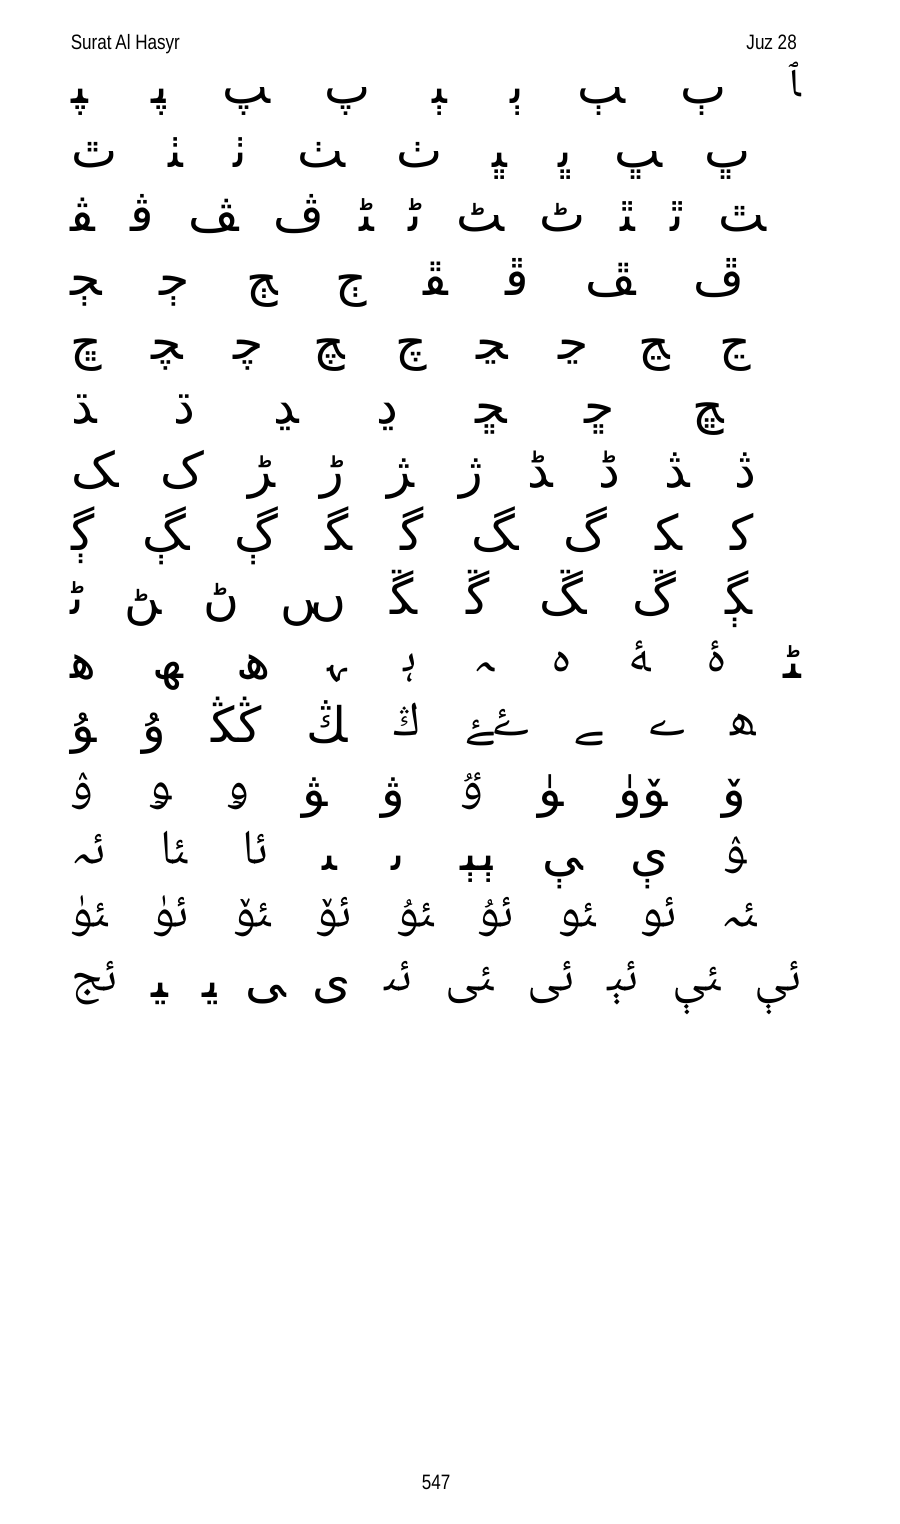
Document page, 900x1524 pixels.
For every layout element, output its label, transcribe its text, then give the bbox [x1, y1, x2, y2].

text ﭶ ﭷ ﭸ ﭹ ﭺ ﭻ ﭼ ﭽ ﭾ [71, 315, 801, 379]
text ﭑ ﭒ ﭓ ﭔ ﭕ ﭖ ﭗ ﭘ ﭙ [71, 60, 801, 124]
text ﮙ ﮚ ﮛ ﮜ ﮝ ﮞﮟ ﮠ ﮡ ﮢ [71, 571, 801, 635]
text ﭚ ﭛ ﭜ ﭝ ﭞ ﭟ ﭠ ﭡ ﭢ [71, 124, 801, 188]
text ﮣ ﮤ ﮥ ﮦ ﮧ ﮨ ﮩ ﮪ ﮫ ﮬ [71, 635, 801, 698]
text ﮭ ﮮ ﮯ ﮰﮱ ﯓ ﯔ ﯕﯖ ﯗ ﯘ [71, 698, 801, 762]
text ﯙ ﯚﯛ ﯜ ﯝ ﯞ ﯟ ﯠ ﯡ ﯢ [71, 762, 801, 826]
text ﯣ ﯤ ﯥ ﯦﯧ ﯨ ﯩ ﯪ ﯫ ﯬ [71, 826, 801, 890]
text ﭿ ﮀ ﮁ ﮂ ﮃ ﮄ ﮅ [71, 379, 801, 443]
text ﭣ ﭤ ﭥ ﭦ ﭧ ﭨ ﭩ ﭪ ﭫ ﭬ ﭭ [71, 188, 801, 252]
text ﯭ ﯮ ﯯ ﯰ ﯱ ﯲ ﯳ ﯴ ﯵ [71, 890, 801, 954]
text ﮐ ﮑ ﮒ ﮓ ﮔ ﮕ ﮖ ﮗ ﮘ [71, 507, 801, 571]
text ﭮ ﭯ ﭰ ﭱ ﭲ ﭳ ﭴ ﭵ [71, 252, 801, 315]
text ﮆ ﮇ ﮈ ﮉ ﮊ ﮋ ﮌ ﮍ ﮎ ﮏ [71, 443, 801, 507]
text ﯶ ﯷ ﯸ ﯹ ﯺ ﯻ ﯼ ﯽ ﯾ ﯿ ﰀ [71, 954, 801, 1018]
